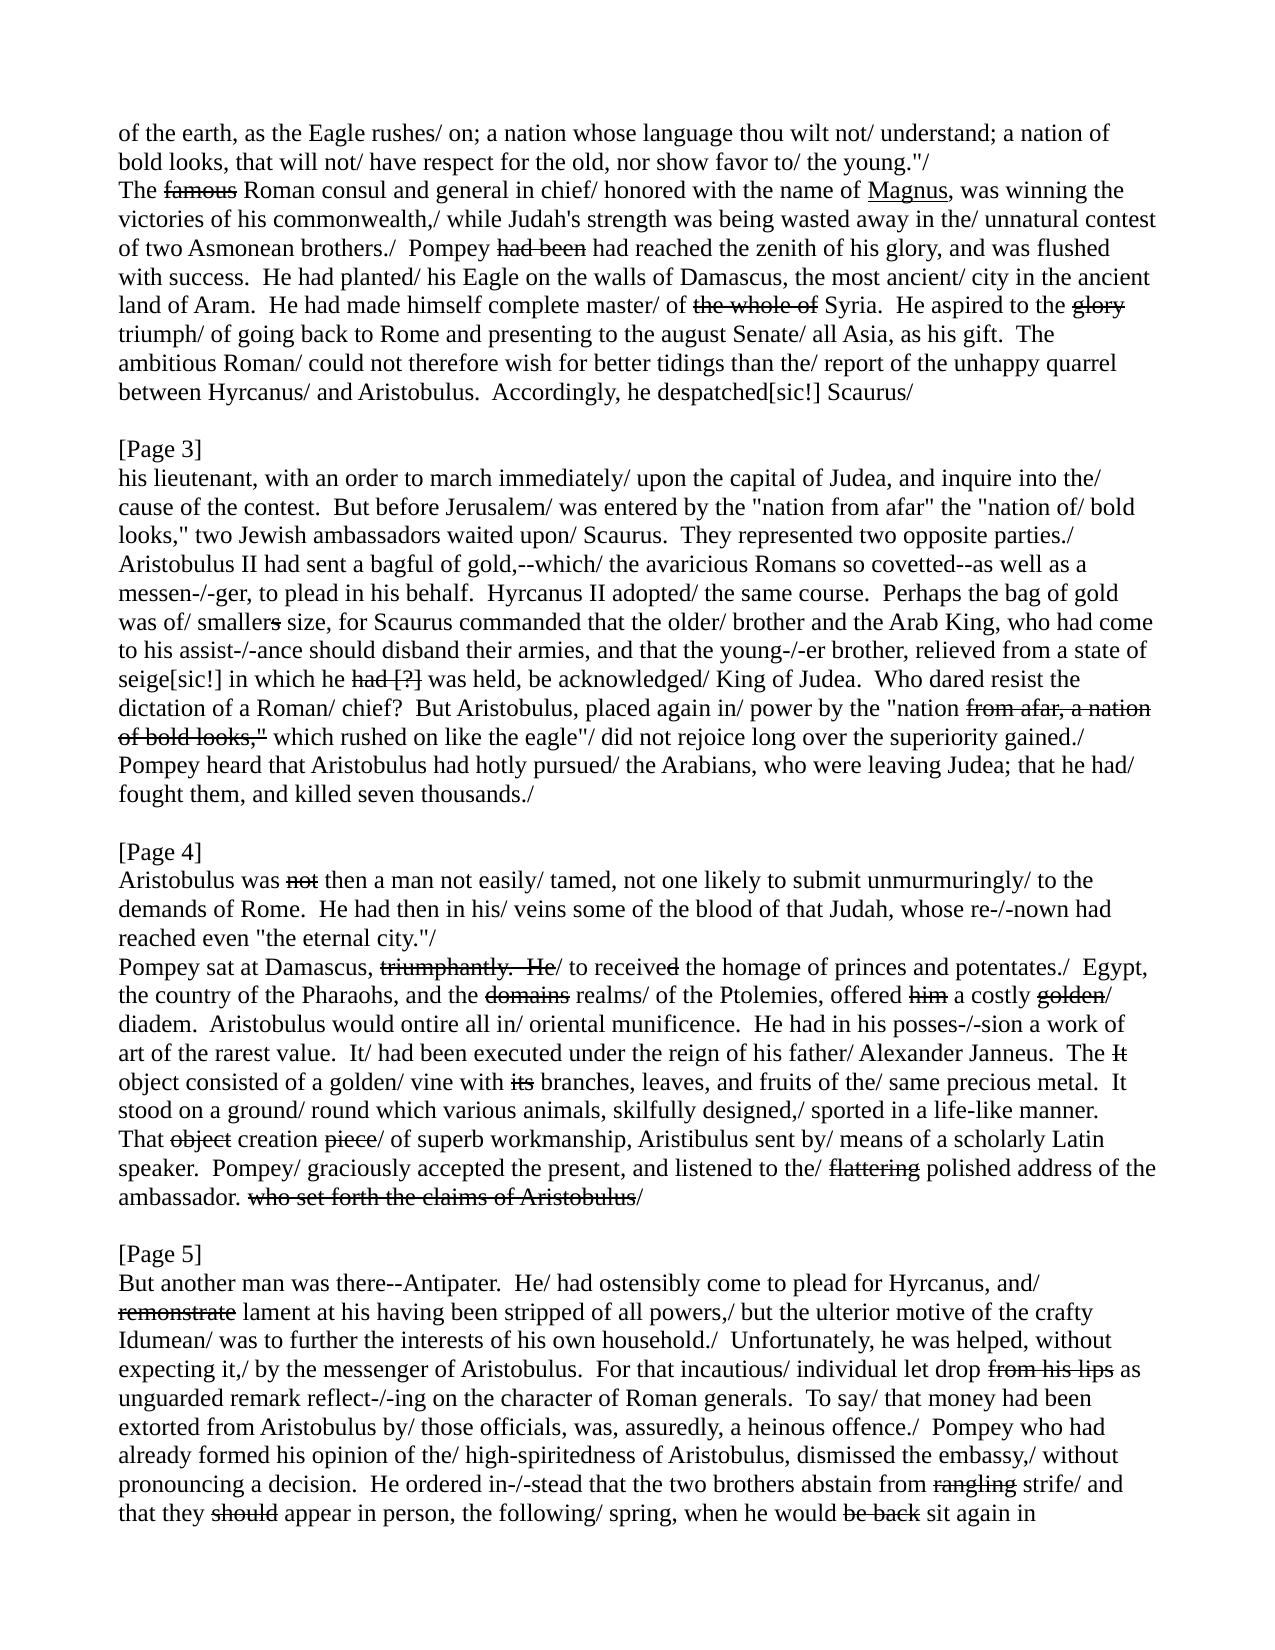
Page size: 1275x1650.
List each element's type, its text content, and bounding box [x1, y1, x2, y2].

text The famous Roman consul and general in chief/ honored with the name of Magnus, was winning the victories of his commonwealth,/ while Judah's strength was being wasted away in the/ unnatural contest of two Asmonean brothers./ Pompey had been had reached the zenith of his glory, and was flushed with success. He had planted/ his Eagle on the walls of Damascus, the most ancient/ city in the ancient land of Aram. He had made himself complete master/ of the whole of Syria. He aspired to the glory triumph/ of going back to Rome and presenting to the august Senate/ all Asia, as his gift. The ambitious Roman/ could not therefore wish for better tidings than the/ report of the unhappy quarrel between Hyrcanus/ and Aristobulus. Accordingly, he despatched[sic!] Scaurus/ [118, 176, 1157, 406]
text his lieutenant, with an order to march immediately/ upon the capital of Judea, and inquire into the/ cause of the contest. But before Jerusalem/ was entered by the "nation from afar" the "nation of/ bold looks," two Jewish ambassadors waited upon/ Scaurus. They represented two opposite parties./ Aristobulus II had sent a bagful of gold,--which/ the avaricious Romans so covetted--as well as a messen-/-ger, to plead in his behalf. Hyrcanus II adopted/ the same course. Perhaps the bag of gold was of/ smallers size, for Scaurus commanded that the older/ brother and the Arab King, who had come to his assist-/-ance should disband their armies, and that the young-/-er brother, relieved from a state of seige[sic!] in which he had [?] was held, be acknowledged/ King of Judea. Who dared resist the dictation of a Roman/ chief? But Aristobulus, placed again in/ power by the "nation from afar, a nation of bold looks," which rushed on like the eagle"/ did not rejoice long over the superiority gained./ Pompey heard that Aristobulus had hotly pursued/ the Arabians, who were leaving Judea; that he had/ fought them, and killed seven thousands./ [118, 463, 1157, 808]
text of the earth, as the Eagle rushes/ on; a nation whose language thou wilt not/ understand; a nation of bold looks, that will not/ have respect for the old, nor show favor to/ the young."/ [118, 118, 1157, 176]
text Aristobulus was not then a man not easily/ tamed, not one likely to submit unmurmuringly/ to the demands of Rome. He had then in his/ veins some of the blood of that Judah, whose re-/-nown had reached even "the eternal city."/ [118, 866, 1157, 952]
text Pompey sat at Damascus, triumphantly. He/ to received the homage of princes and potentates./ Egypt, the country of the Pharaohs, and the domains realms/ of the Ptolemies, offered him a costly golden/ diadem. Aristobulus would ontire all in/ oriental munificence. He had in his posses-/-sion a work of art of the rarest value. It/ had been executed under the reign of his father/ Alexander Janneus. The It object consisted of a golden/ vine with its branches, leaves, and fruits of the/ same precious metal. It stood on a ground/ round which various animals, skilfully designed,/ sported in a life-like manner. That object creation piece/ of superb workmanship, Aristibulus sent by/ means of a scholarly Latin speaker. Pompey/ graciously accepted the present, and listened to the/ flattering polished address of the ambassador. who set forth the claims of Aristobulus/ [118, 952, 1157, 1211]
text [Page 3] [118, 434, 1157, 463]
text But another man was there--Antipater. He/ had ostensibly come to plead for Hyrcanus, and/ remonstrate lament at his having been stripped of all powers,/ but the ulterior motive of the crafty Idumean/ was to further the interests of his own household./ Unfortunately, he was helped, without expecting it,/ by the messenger of Aristobulus. For that incautious/ individual let drop from his lips as unguarded remark reflect-/-ing on the character of Roman generals. To say/ that money had been extorted from Aristobulus by/ those officials, was, assuredly, a heinous offence./ Pompey who had already formed his opinion of the/ high-spiritedness of Aristobulus, dismissed the embassy,/ without pronouncing a decision. He ordered in-/-stead that the two brothers abstain from rangling strife/ and that they should appear in person, the following/ spring, when he would be back sit again in [118, 1268, 1157, 1527]
text [Page 5] [118, 1239, 1157, 1268]
text [Page 4] [118, 837, 1157, 866]
